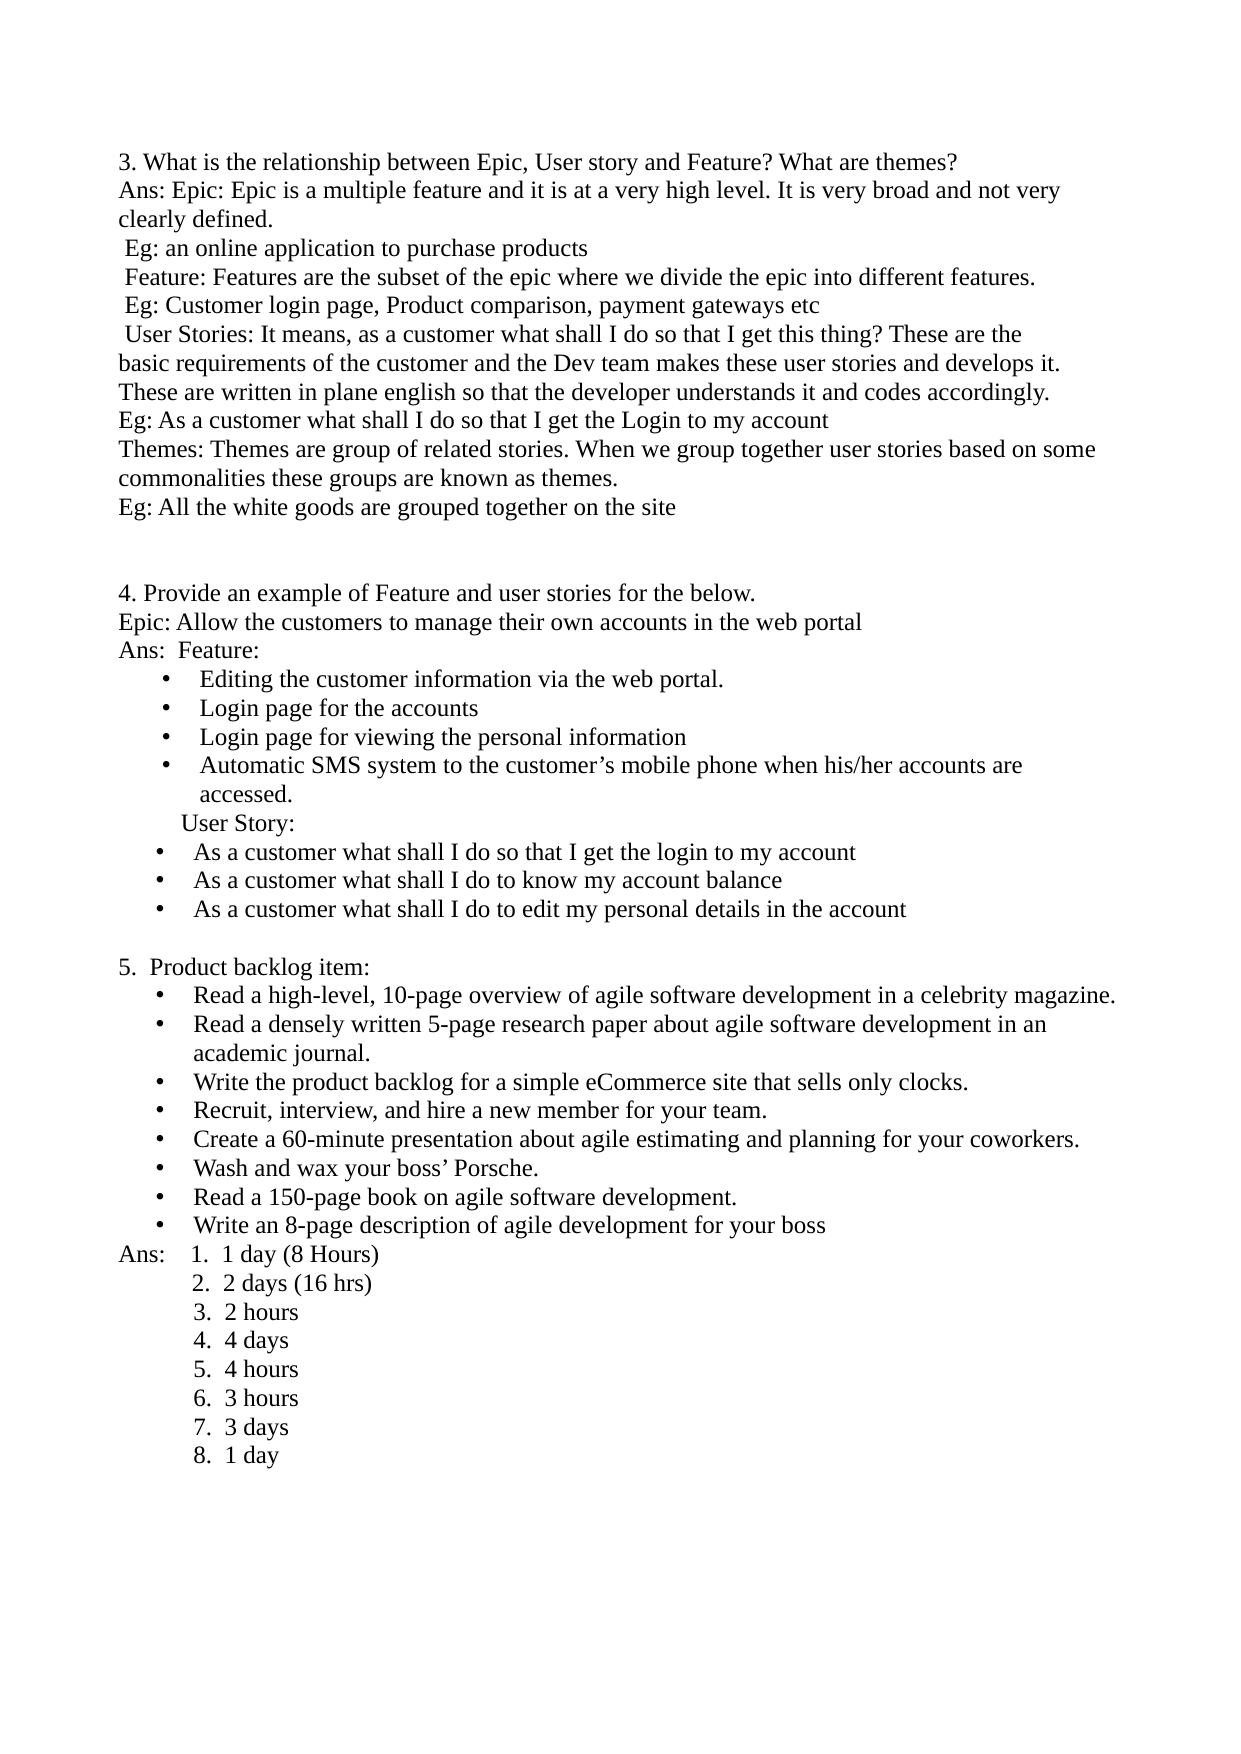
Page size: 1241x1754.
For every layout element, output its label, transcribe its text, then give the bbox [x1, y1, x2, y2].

list As a customer what shall I do so that I get the login to my account [156, 837, 1122, 866]
list Editing the customer information via the web portal. [162, 664, 1122, 693]
text 5. Product backlog item: [118, 952, 1122, 981]
list Create a 60-minute presentation about agile estimating and planning for your coworkers. [156, 1124, 1122, 1153]
list Write the product backlog for a simple eCommerce site that sells only clocks. [156, 1067, 1122, 1096]
list 8. 1 day [156, 1441, 1122, 1469]
text 4. Provide an example of Feature and user stories for the below. [118, 578, 1122, 607]
text Themes: Themes are group of related stories. When we group together user stories based on some commonalities these groups are known as themes. [118, 434, 1122, 492]
list 5. 4 hours [156, 1354, 1122, 1383]
text User Stories: It means, as a customer what shall I do so that I get this thing? These are the basic requirements of the customer and the Dev team makes these user stories and develops it. These are written in plane english so that the developer understands it and codes accordingly. [118, 319, 1122, 406]
list Write an 8-page description of agile development for your boss [156, 1211, 1122, 1239]
text Eg: All the white goods are grouped together on the site [118, 492, 1122, 521]
text User Story: [118, 808, 1122, 837]
list As a customer what shall I do to know my account balance [156, 866, 1122, 894]
list Recruit, interview, and hire a new member for your team. [156, 1096, 1122, 1124]
list Read a high-level, 10-page overview of agile software development in a celebrity magazine. [156, 981, 1122, 1009]
text Ans: 1. 1 day (8 Hours) [118, 1239, 1122, 1268]
list 4. 4 days [156, 1326, 1122, 1354]
text Ans: Feature: [118, 636, 1122, 664]
list 3. 2 hours [156, 1297, 1122, 1326]
text Eg: an online application to purchase products [118, 233, 1122, 262]
list 7. 3 days [156, 1412, 1122, 1441]
text 3. What is the relationship between Epic, User story and Feature? What are themes? [118, 147, 1122, 176]
text Eg: As a customer what shall I do so that I get the Login to my account [118, 406, 1122, 434]
list Automatic SMS system to the customer’s mobile phone when his/her accounts are accessed. [162, 751, 1122, 808]
text Feature: Features are the subset of the epic where we divide the epic into different features. [118, 262, 1122, 291]
list Read a 150-page book on agile software development. [156, 1182, 1122, 1211]
list As a customer what shall I do to edit my personal details in the account [156, 894, 1122, 923]
text Epic: Allow the customers to manage their own accounts in the web portal [118, 607, 1122, 636]
list 6. 3 hours [156, 1383, 1122, 1412]
text 2. 2 days (16 hrs) [118, 1268, 1122, 1297]
list Wash and wax your boss’ Porsche. [156, 1153, 1122, 1182]
text Ans: Epic: Epic is a multiple feature and it is at a very high level. It is very broad and not very clearly defined. [118, 176, 1122, 233]
list Login page for viewing the personal information [162, 722, 1122, 751]
list Read a densely written 5-page research paper about agile software development in an academic journal. [156, 1009, 1122, 1067]
list Login page for the accounts [162, 693, 1122, 722]
text Eg: Customer login page, Product comparison, payment gateways etc [118, 291, 1122, 319]
